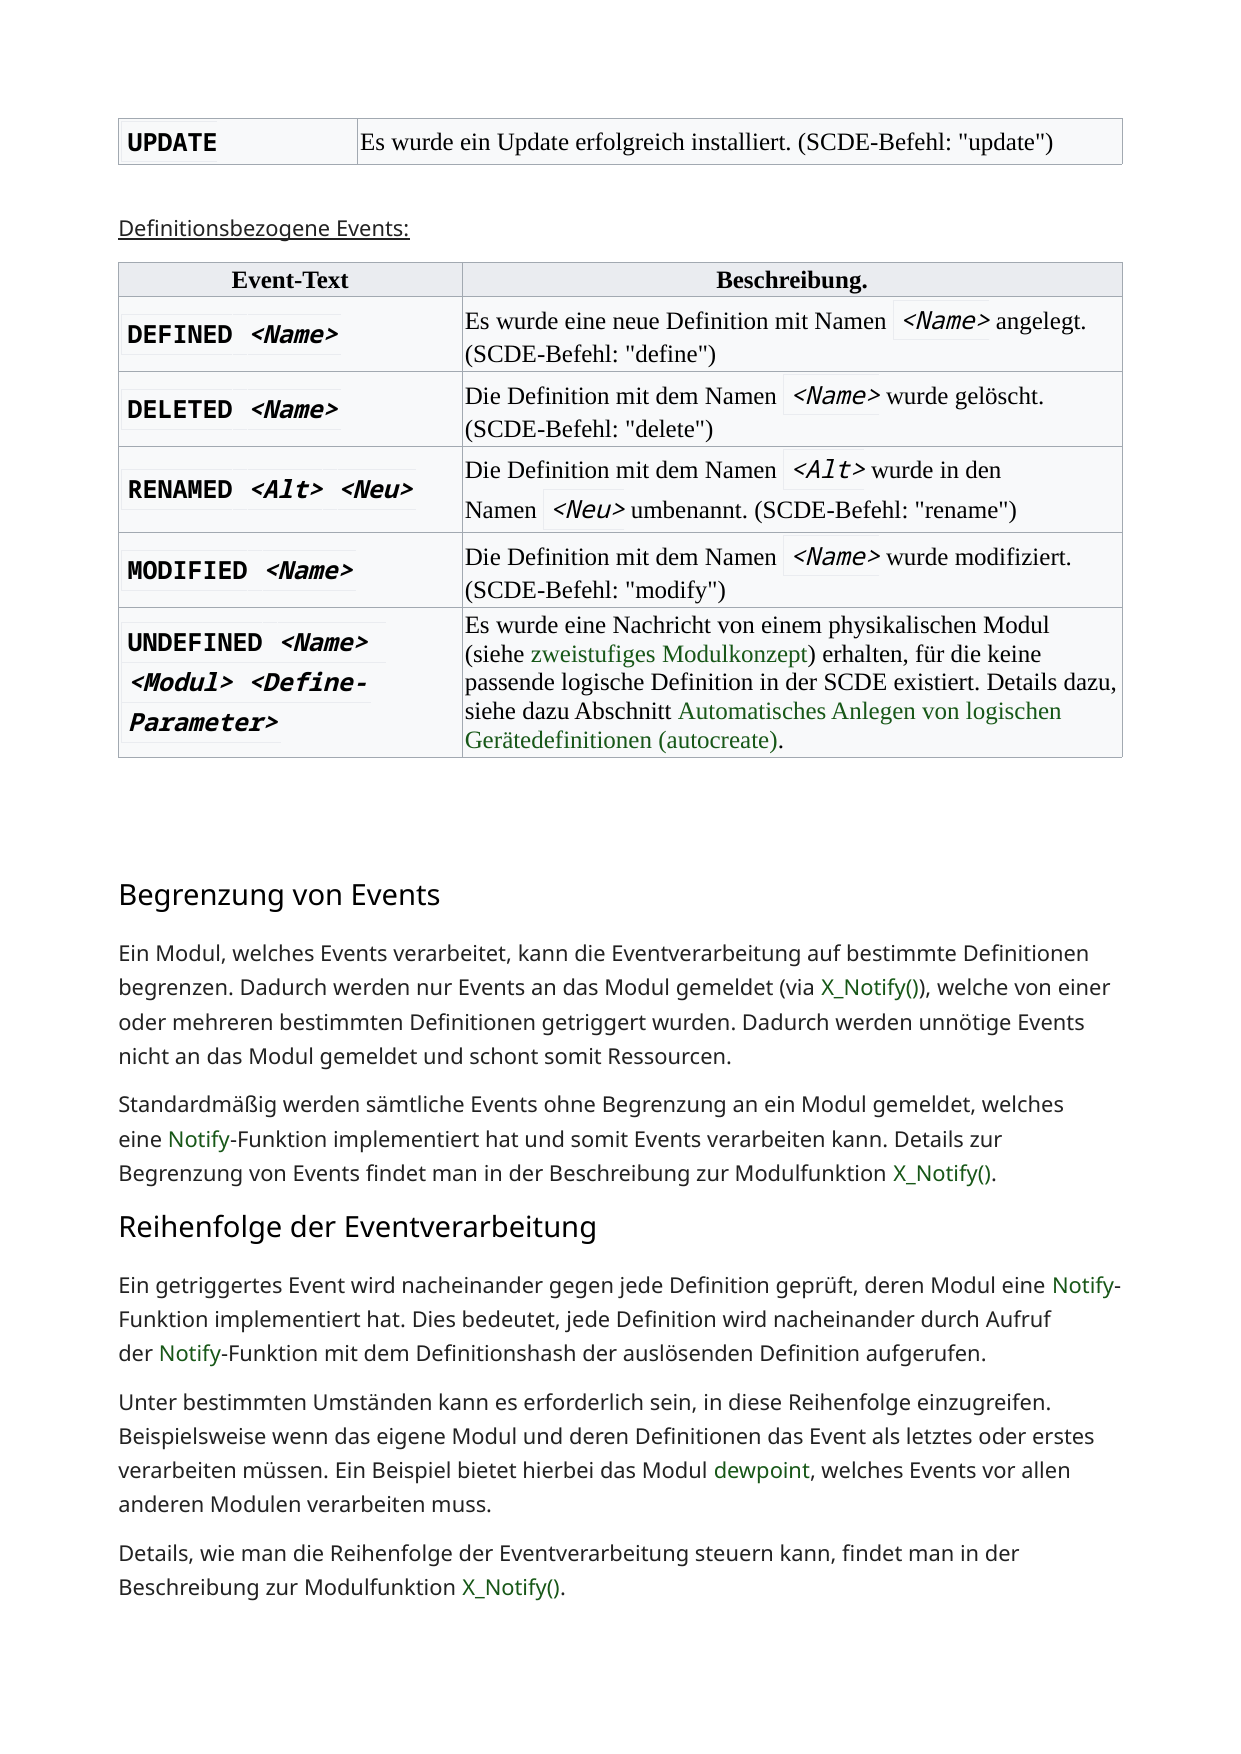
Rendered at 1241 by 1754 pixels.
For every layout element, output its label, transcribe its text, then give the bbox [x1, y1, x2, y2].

table_cell Es wurde ein Update erfolgreich installiert. (SCDE-Befehl: "update") [358, 119, 1122, 164]
subtitle Reihenfolge der Eventverarbeitung [118, 1206, 1122, 1246]
text Ein getriggertes Event wird nacheinander gegen jede Definition geprüft, deren Modul eine Notify-Funktion implementiert hat. Dies bedeutet, jede Definition wird nacheinander durch Aufruf der Notify-Funktion mit dem Definitionshash der auslösenden Definition aufgerufen. [118, 1270, 1122, 1368]
table_cell UPDATE [119, 119, 357, 164]
text Standardmäßig werden sämtliche Events ohne Begrenzung an ein Modul gemeldet, welches eine Notify-Funktion implementiert hat und somit Events verarbeiten kann. Details zur Begrenzung von Events findet man in der Beschreibung zur Modulfunktion X_Notify(). [118, 1089, 1122, 1187]
table_cell UNDEFINED <Name> <Modul> <Define-Parameter> [119, 608, 462, 757]
table_cell Es wurde eine neue Definition mit Namen <Name> angelegt. (SCDE-Befehl: "define") [463, 297, 1122, 371]
table_cell Die Definition mit dem Namen <Alt> wurde in den Namen <Neu> umbenannt. (SCDE-Befehl: "rename") [463, 447, 1122, 532]
table_cell DELETED <Name> [119, 372, 462, 446]
table_cell Die Definition mit dem Namen <Name> wurde gelöscht. (SCDE-Befehl: "delete") [463, 372, 1122, 446]
subtitle Begrenzung von Events [118, 875, 1122, 914]
table_cell RENAMED <Alt> <Neu> [119, 447, 462, 532]
text Unter bestimmten Umständen kann es erforderlich sein, in diese Reihenfolge einzugreifen. Beispielsweise wenn das eigene Modul und deren Definitionen das Event als letztes oder erstes verarbeiten müssen. Ein Beispiel bietet hierbei das Modul dewpoint, welches Events vor allen anderen Modulen verarbeiten muss. [118, 1387, 1122, 1519]
table_cell Es wurde eine Nachricht von einem physikalischen Modul (siehe zweistufiges Modulkonzept) erhalten, für die keine passende logische Definition in der SCDE existiert. Details dazu, siehe dazu Abschnitt Automatisches Anlegen von logischen Gerätedefinitionen (autocreate). [463, 608, 1122, 757]
table_cell Die Definition mit dem Namen <Name> wurde modifiziert. (SCDE-Befehl: "modify") [463, 533, 1122, 607]
table_cell DEFINED <Name> [119, 297, 462, 371]
text Definitionsbezogene Events: [118, 213, 1122, 243]
text Details, wie man die Reihenfolge der Eventverarbeitung steuern kann, findet man in der Beschreibung zur Modulfunktion X_Notify(). [118, 1538, 1122, 1602]
table_header Event-Text [119, 263, 462, 296]
table_cell MODIFIED <Name> [119, 533, 462, 607]
text Ein Modul, welches Events verarbeitet, kann die Eventverarbeitung auf bestimmte Definitionen begrenzen. Dadurch werden nur Events an das Modul gemeldet (via X_Notify()), welche von einer oder mehreren bestimmten Definitionen getriggert wurden. Dadurch werden unnötige Events nicht an das Modul gemeldet und schont somit Ressourcen. [118, 938, 1122, 1070]
table_header Beschreibung. [463, 263, 1122, 296]
